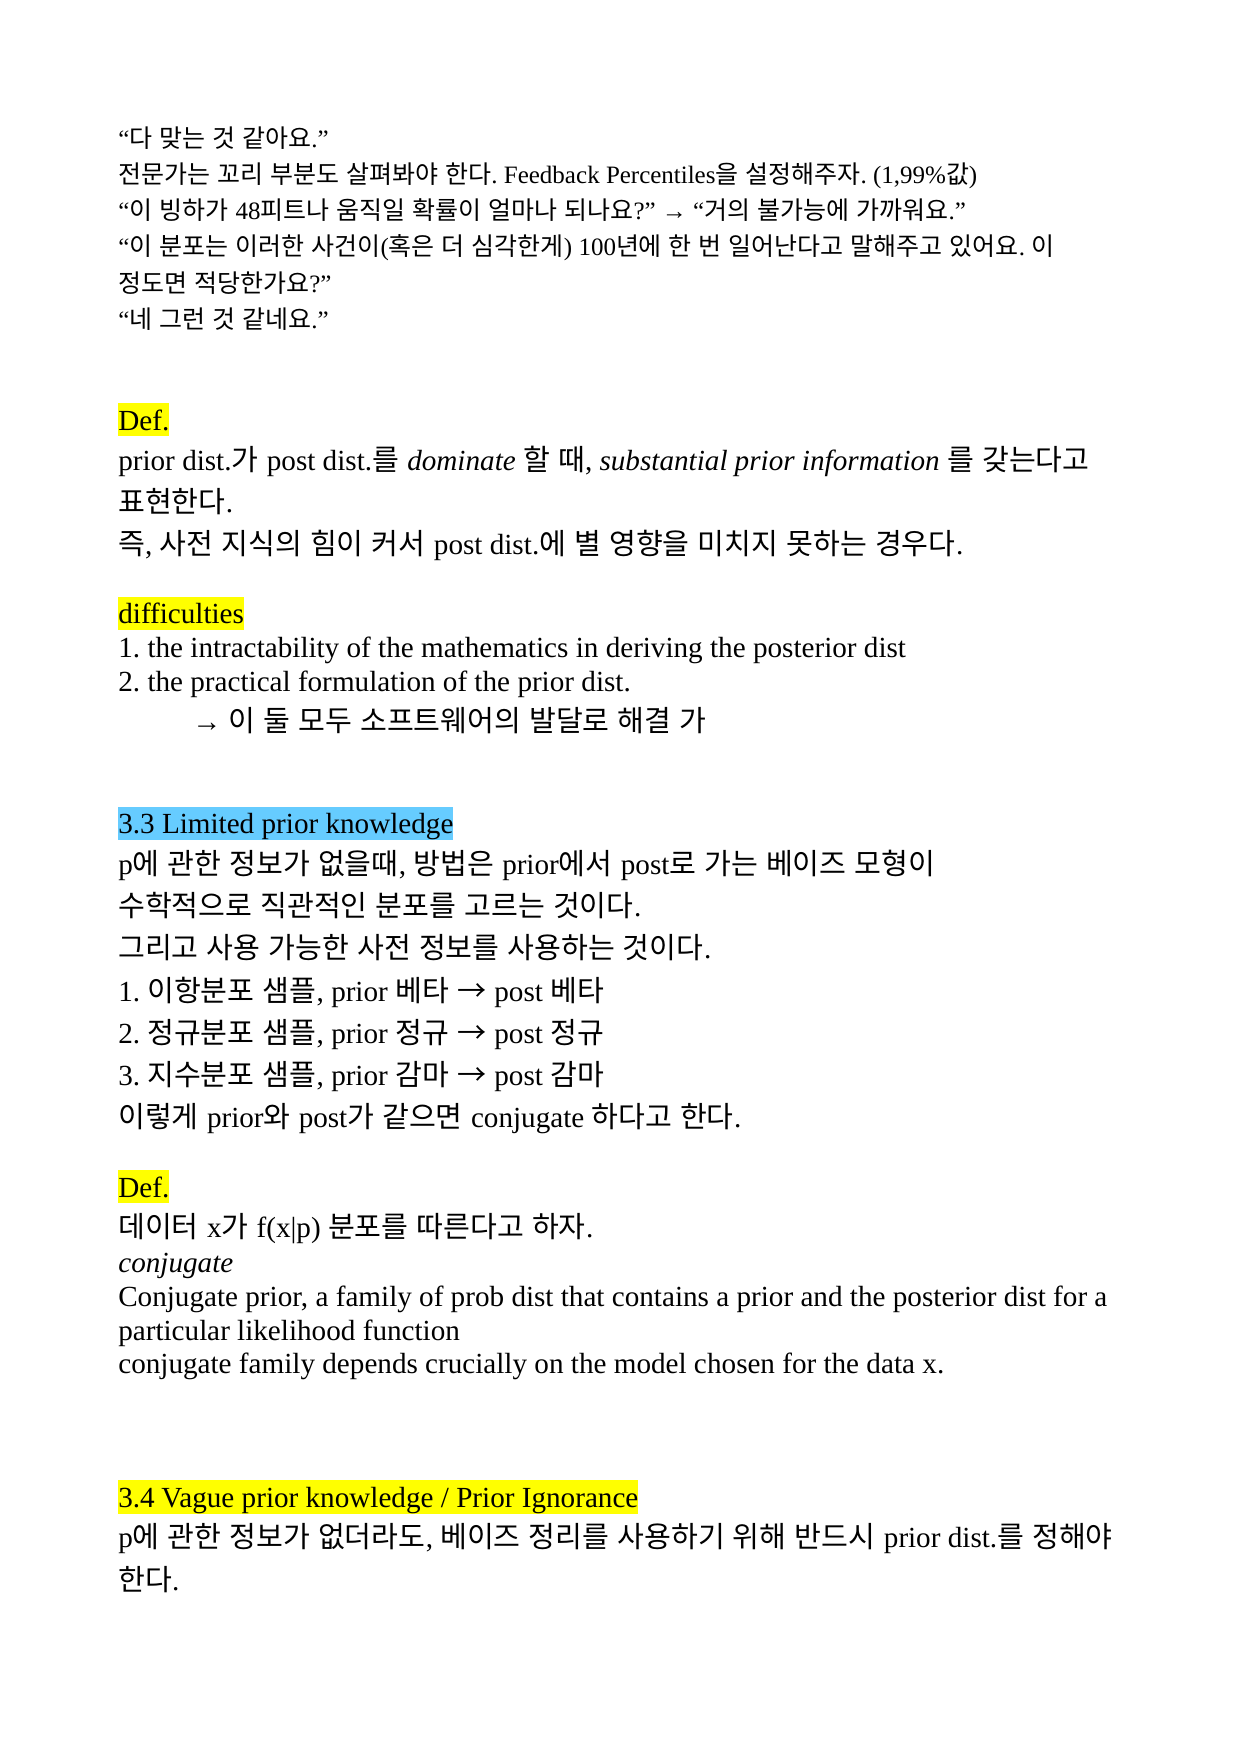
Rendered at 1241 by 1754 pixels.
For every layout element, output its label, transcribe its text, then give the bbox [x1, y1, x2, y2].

text 수학적으로 직관적인 분포를 고르는 것이다. [118, 882, 1122, 925]
text Conjugate prior, a family of prob dist that contains a prior and the posterior dist for a particular likelihood function [118, 1279, 1122, 1346]
text 그리고 사용 가능한 사전 정보를 사용하는 것이다. [118, 925, 1122, 967]
text p에 관한 정보가 없더라도, 베이즈 정리를 사용하기 위해 반드시 prior dist.를 정해야 한다. [118, 1514, 1122, 1598]
text 전문가는 꼬리 부분도 살펴봐야 한다. Feedback Percentiles을 설정해주자. (1,99%값) [118, 154, 1122, 191]
text conjugate family depends crucially on the model chosen for the data x. [118, 1346, 1122, 1380]
text → 이 둘 모두 소프트웨어의 발달로 해결 가 [118, 697, 1122, 739]
text 1. 이항분포 샘플, prior 베타 → post 베타 [118, 967, 1122, 1009]
text p에 관한 정보가 없을때, 방법은 prior에서 post로 가는 베이즈 모형이 [118, 840, 1122, 882]
text 즉, 사전 지식의 힘이 커서 post dist.에 별 영향을 미치지 못하는 경우다. [118, 521, 1122, 563]
text difficulties [118, 597, 1122, 630]
text Def. [118, 1170, 1122, 1203]
text conjugate [118, 1246, 1122, 1279]
text 2. the practical formulation of the prior dist. [118, 664, 1122, 697]
text Def. [118, 403, 1122, 436]
text 1. the intractability of the mathematics in deriving the posterior dist [118, 630, 1122, 664]
text “이 빙하가 48피트나 움직일 확률이 얼마나 되나요?” → “거의 불가능에 가까워요.” [118, 191, 1122, 227]
text 데이터 x가 f(x|p) 분포를 따른다고 하자. [118, 1203, 1122, 1246]
text 3. 지수분포 샘플, prior 감마 → post 감마 [118, 1052, 1122, 1094]
text “다 맞는 것 같아요.” [118, 118, 1122, 154]
text 2. 정규분포 샘플, prior 정규 → post 정규 [118, 1009, 1122, 1052]
text “이 분포는 이러한 사건이(혹은 더 심각한게) 100년에 한 번 일어난다고 말해주고 있어요. 이 정도면 적당한가요?” [118, 227, 1122, 299]
text “네 그런 것 같네요.” [118, 299, 1122, 336]
text 3.3 Limited prior knowledge [118, 807, 1122, 840]
text prior dist.가 post dist.를 dominate 할 때, substantial prior information 를 갖는다고 표현한다. [118, 436, 1122, 521]
text 3.4 Vague prior knowledge / Prior Ignorance [118, 1480, 1122, 1514]
text 이렇게 prior와 post가 같으면 conjugate 하다고 한다. [118, 1094, 1122, 1136]
